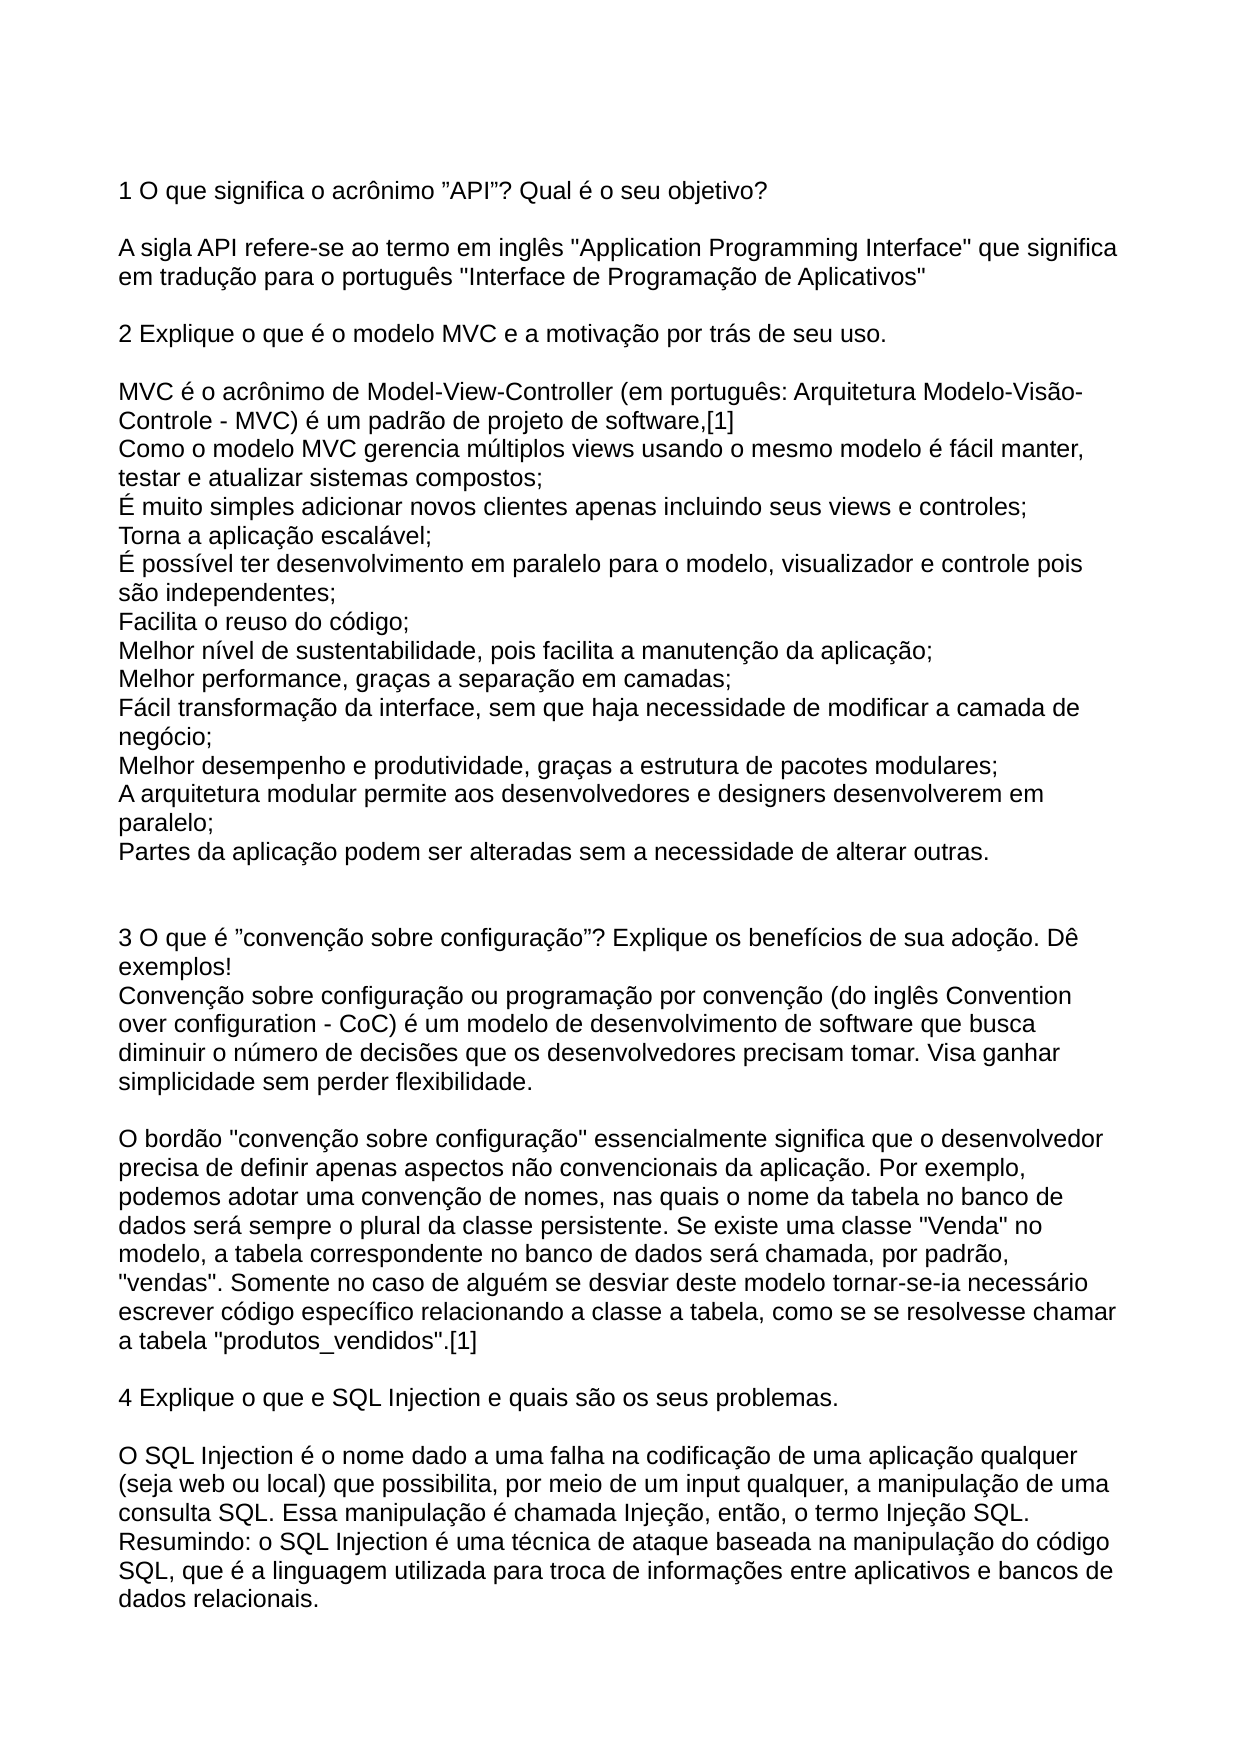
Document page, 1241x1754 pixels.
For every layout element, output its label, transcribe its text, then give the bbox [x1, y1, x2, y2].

text É muito simples adicionar novos clientes apenas incluindo seus views e controles; [118, 492, 1122, 521]
text Melhor nível de sustentabilidade, pois facilita a manutenção da aplicação; [118, 636, 1122, 664]
text Melhor desempenho e produtividade, graças a estrutura de pacotes modulares; [118, 751, 1122, 779]
text Facilita o reuso do código; [118, 607, 1122, 636]
text Como o modelo MVC gerencia múltiplos views usando o mesmo modelo é fácil manter, testar e atualizar sistemas compostos; [118, 434, 1122, 492]
text Torna a aplicação escalável; [118, 521, 1122, 549]
text A arquitetura modular permite aos desenvolvedores e designers desenvolverem em paralelo; [118, 779, 1122, 837]
text 4 Explique o que e SQL Injection e quais são os seus problemas. [118, 1383, 1122, 1412]
text Partes da aplicação podem ser alteradas sem a necessidade de alterar outras. [118, 837, 1122, 866]
text MVC é o acrônimo de Model-View-Controller (em português: Arquitetura Modelo-Visão-Controle - MVC) é um padrão de projeto de software,[1] [118, 377, 1122, 434]
text Fácil transformação da interface, sem que haja necessidade de modificar a camada de negócio; [118, 693, 1122, 751]
text Convenção sobre configuração ou programação por convenção (do inglês Convention over configuration - CoC) é um modelo de desenvolvimento de software que busca diminuir o número de decisões que os desenvolvedores precisam tomar. Visa ganhar simplicidade sem perder flexibilidade. [118, 981, 1122, 1096]
text 2 Explique o que é o modelo MVC e a motivação por trás de seu uso. [118, 319, 1122, 348]
text Melhor performance, graças a separação em camadas; [118, 664, 1122, 693]
text O bordão "convenção sobre configuração" essencialmente significa que o desenvolvedor precisa de definir apenas aspectos não convencionais da aplicação. Por exemplo, podemos adotar uma convenção de nomes, nas quais o nome da tabela no banco de dados será sempre o plural da classe persistente. Se existe uma classe "Venda" no modelo, a tabela correspondente no banco de dados será chamada, por padrão, "vendas". Somente no caso de alguém se desviar deste modelo tornar-se-ia necessário escrever código específico relacionando a classe a tabela, como se se resolvesse chamar a tabela "produtos_vendidos".[1] [118, 1124, 1122, 1354]
text 1 O que significa o acrônimo ”API”? Qual é o seu objetivo? [118, 176, 1122, 204]
text 3 O que é ”convenção sobre configuração”? Explique os benefícios de sua adoção. Dê exemplos! [118, 923, 1122, 981]
text O SQL Injection é o nome dado a uma falha na codificação de uma aplicação qualquer (seja web ou local) que possibilita, por meio de um input qualquer, a manipulação de uma consulta SQL. Essa manipulação é chamada Injeção, então, o termo Injeção SQL. Resumindo: o SQL Injection é uma técnica de ataque baseada na manipulação do código SQL, que é a linguagem utilizada para troca de informações entre aplicativos e bancos de dados relacionais. [118, 1441, 1122, 1613]
text É possível ter desenvolvimento em paralelo para o modelo, visualizador e controle pois são independentes; [118, 549, 1122, 607]
text A sigla API refere-se ao termo em inglês "Application Programming Interface" que significa em tradução para o português "Interface de Programação de Aplicativos" [118, 233, 1122, 291]
